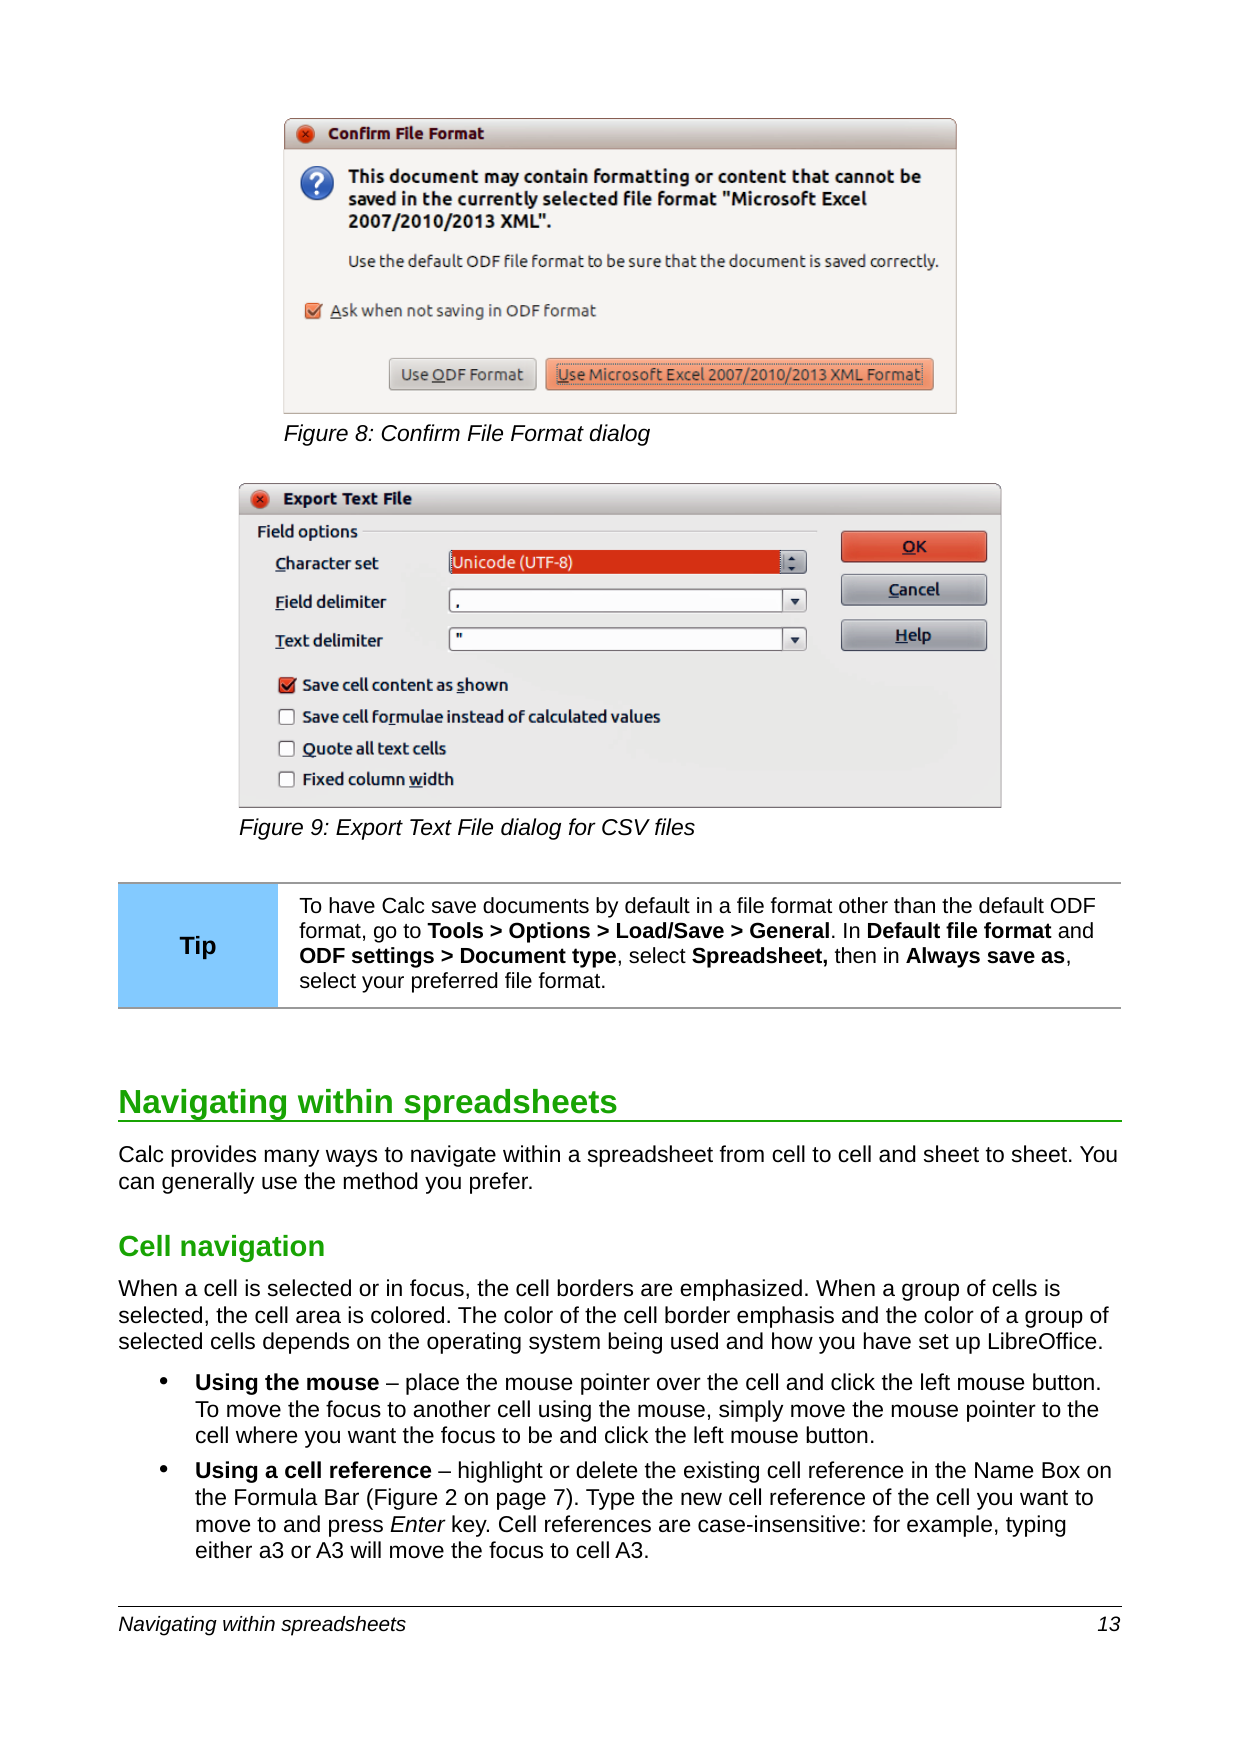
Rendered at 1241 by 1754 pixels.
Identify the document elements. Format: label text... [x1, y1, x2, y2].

text Figure 9: Export Text File dialog for CSV files [239, 814, 1001, 840]
text When a cell is selected or in focus, the cell borders are emphasized. When a group of cells is selected, the cell area is colored. The color of the cell border emphasis and the color of a group of selected cells depends on the operating system being used and how you have set up LibreOffice. [118, 1275, 1122, 1354]
text Calc provides many ways to navigate within a spreadsheet from cell to cell and sheet to sheet. You can generally use the method you prefer. [118, 1141, 1122, 1194]
picture [283, 118, 957, 414]
table_header Tip [118, 884, 278, 1007]
picture [238, 483, 1002, 808]
list Using a cell reference – highlight or delete the existing cell reference in the Name Box on the Formula Bar (Figure 2 on page 7). Type the new cell reference of the cell you want to move to and press Enter key. Cell references are case-insensitive: for example, typing either a3 or A3 will move the focus to cell A3. [156, 1455, 1122, 1563]
list Using the mouse – place the mouse pointer over the cell and click the left mouse button. To move the focus to another cell using the mouse, simply move the mouse pointer to the cell where you want the focus to be and click the left mouse button. [156, 1367, 1122, 1449]
text Figure 8: Confirm File Format dialog [283, 420, 957, 446]
subtitle Cell navigation [118, 1229, 1122, 1263]
table_header To have Calc save documents by default in a file format other than the default ODF format, go to Tools > Options > Load/Save > General. In Default file format and ODF settings > Document type, select Spreadsheet, then in Always save as, select your preferred file format. [278, 884, 1121, 1007]
subtitle Navigating within spreadsheets [118, 1082, 1122, 1120]
